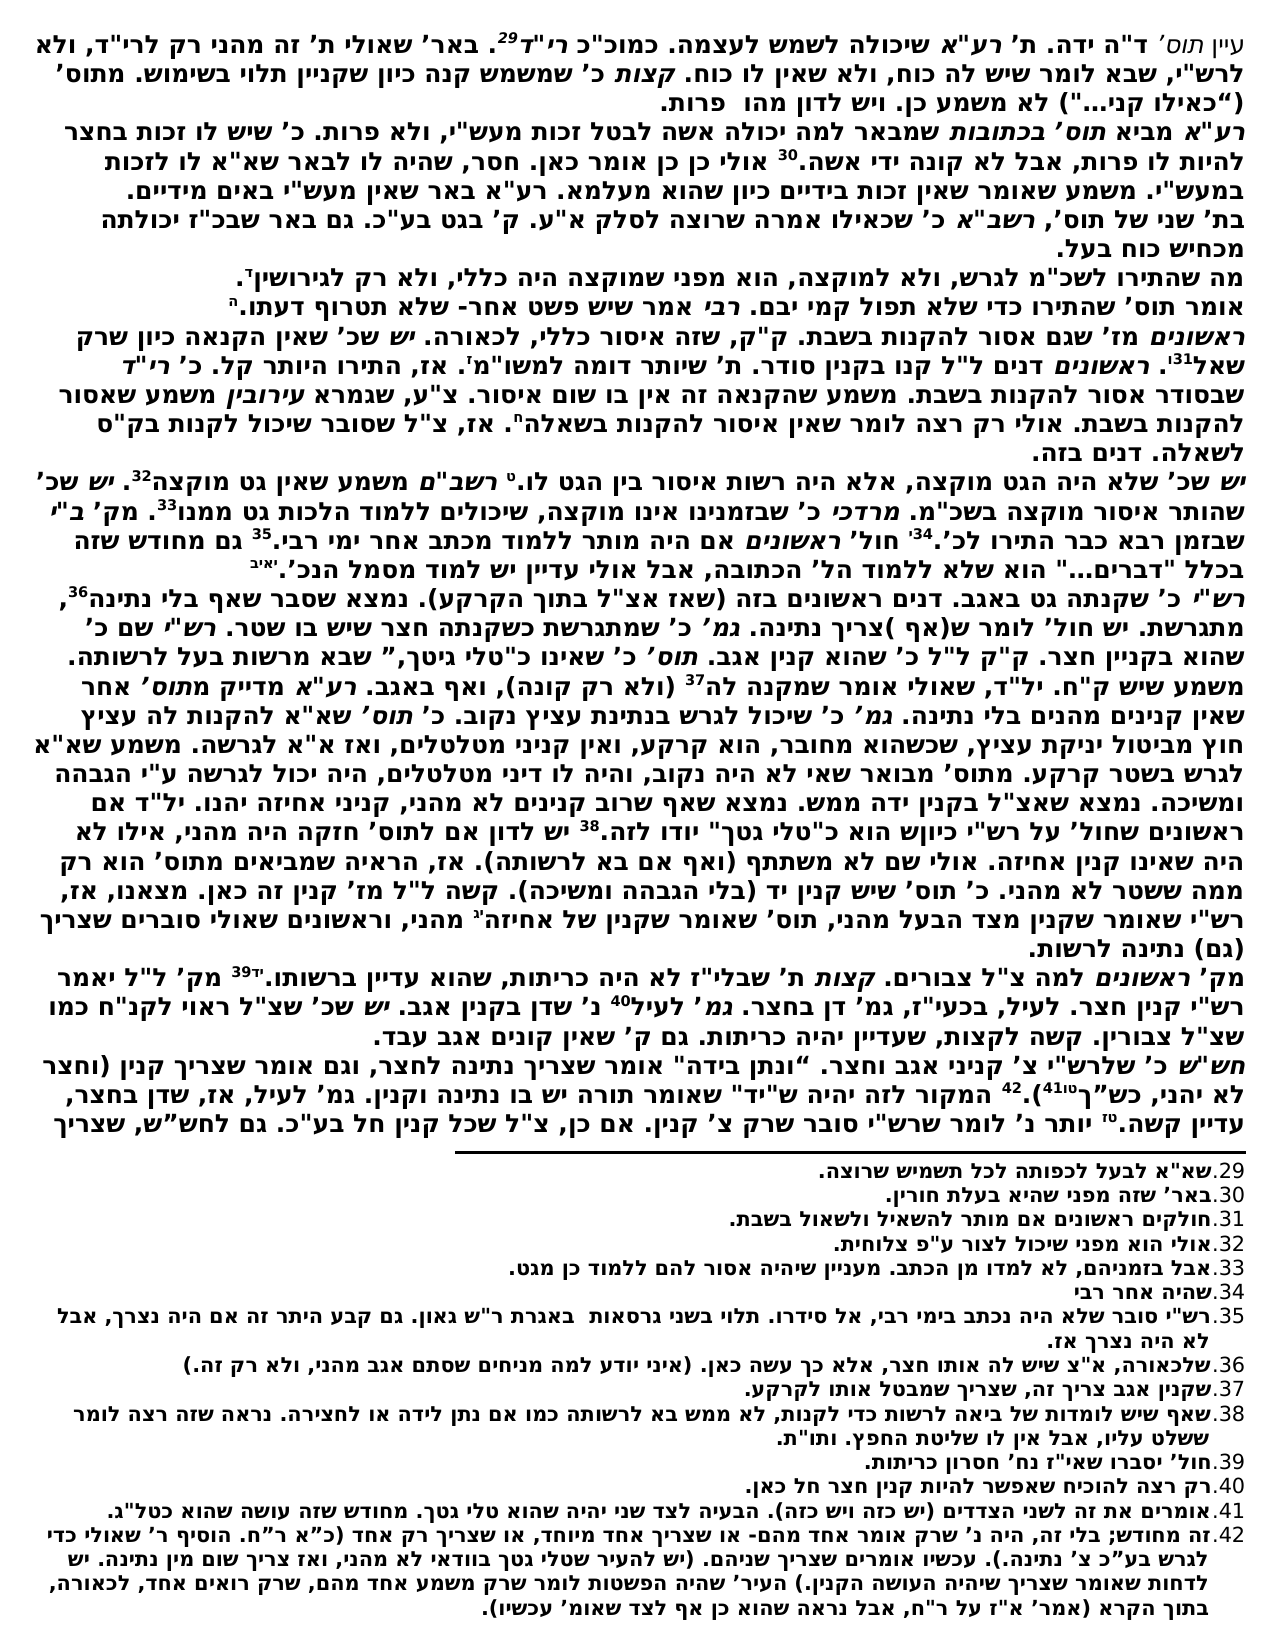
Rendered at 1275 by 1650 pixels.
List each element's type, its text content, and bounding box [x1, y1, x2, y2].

text חש"ש כ’ שלרש"י צ’ קניני אגב וחצר. “ונתן בידה" אומר שצריך נתינה לחצר, וגם אומר שצריך קנין (וחצר לא יהני, כש”ך). המקור לזה יהיה ש"יד" שאומר תורה יש בו נתינה וקנין. גמ’ לעיל, אז, שדן בחצר, עדיין קשה. יותר נ’ לומר שרש"י סובר שרק צ’ קנין. אם כן, צ"ל שכל קנין חל בע"כ. גם לחש”ש, שצריך [30, 1051, 1245, 1138]
text אומרים את זה לשני הצדדים (יש כזה ויש כזה). הבעיה לצד שני יהיה שהוא טלי גטך. מחודש שזה עושה שהוא כטל"ג. [30, 1499, 1245, 1523]
text שאף שיש לומדות של ביאה לרשות כדי לקנות, לא ממש בא לרשותה כמו אם נתן לידה או לחצירה. נראה שזה רצה לומר ששלט עליו, אבל אין לו שליטת החפץ. ותו"ת. [30, 1402, 1245, 1450]
text רש"י סובר שלא היה נכתב בימי רבי, אל סידרו. תלוי בשני גרסאות באגרת ר"ש גאון. גם קבע היתר זה אם היה נצרך, אבל לא היה נצרך אז. [30, 1304, 1245, 1353]
text יש שכ’ שלא היה הגט מוקצה, אלא היה רשות איסור בין הגט לו. רשב"ם משמע שאין גט מוקצה. יש שכ’ שהותר איסור מוקצה בשכ"מ. מרדכי כ’ שבזמנינו אינו מוקצה, שיכולים ללמוד הלכות גט ממנו. מק’ ב"י שבזמן רבא כבר התירו לכ’. חול’ ראשונים אם היה מותר ללמוד מכתב אחר ימי רבי. גם מחודש שזה בכלל "דברים…" הוא שלא ללמוד הל’ הכתובה, אבל אולי עדיין יש למוד מסמל הנכ’. [30, 467, 1245, 584]
text אומר תוס’ שהתירו כדי שלא תפול קמי יבם. רבי אמר שיש פשט אחר- שלא תטרוף דעתו. [30, 292, 1245, 322]
text ראשונים מז’ שגם אסור להקנות בשבת. ק"ק, שזה איסור כללי, לכאורה. יש שכ’ שאין הקנאה כיון שרק שאל. ראשונים דנים ל"ל קנו בקנין סודר. ת’ שיותר דומה למשו"מ. אז, התירו היותר קל. כ’ רי"ד שבסודר אסור להקנות בשבת. משמע שהקנאה זה אין בו שום איסור. צ"ע, שגמרא עירובין משמע שאסור להקנות בשבת. אולי רק רצה לומר שאין איסור להקנות בשאלה. אז, צ"ל שסובר שיכול לקנות בק"ס לשאלה. דנים בזה. [30, 322, 1245, 467]
text עיין תוס’ ד"ה ידה. ת’ רע"א שיכולה לשמש לעצמה. כמוכ"כ רי"ד. באר’ שאולי ת’ זה מהני רק לרי"ד, ולא לרש"י, שבא לומר שיש לה כוח, ולא שאין לו כוח. קצות כ’ שמשמש קנה כיון שקניין תלוי בשימוש. מתוס’ (“כאילו קני…") לא משמע כן. ויש לדון מהו פרות. [30, 30, 1245, 117]
text חולקים ראשונים אם מותר להשאיל ולשאול בשבת. [30, 1207, 1245, 1232]
text אולי הוא מפני שיכול לצור ע"פ צלוחית. [30, 1232, 1245, 1256]
text שא"א לבעל לכפותה לכל תשמיש שרוצה. [30, 1159, 1245, 1183]
text שלכאורה, א"צ שיש לה אותו חצר, אלא כך עשה כאן. (איני יודע למה מניחים שסתם אגב מהני, ולא רק זה.) [30, 1353, 1245, 1377]
text שהיה אחר רבי [30, 1280, 1245, 1304]
text זה מחודש; בלי זה, היה נ’ שרק אומר אחד מהם- או שצריך אחד מיוחד, או שצריך רק אחד (כ”א ר”ח. הוסיף ר’ שאולי כדי לגרש בע”כ צ’ נתינה.). עכשיו אומרים שצריך שניהם. (יש להעיר שטלי גטך בוודאי לא מהני, ואז צריך שום מין נתינה. יש לדחות שאומר שצריך שיהיה העושה הקנין.) העיר’ שהיה הפשטות לומר שרק משמע אחד מהם, שרק רואים אחד, לכאורה, בתוך הקרא (אמר’ א"ז על ר"ח, אבל נראה שהוא כן אף לצד שאומ’ עכשיו). [30, 1523, 1245, 1620]
text רש"י כ’ שקנתה גט באגב. דנים ראשונים בזה (שאז אצ"ל בתוך הקרקע). נמצא שסבר שאף בלי נתינה, מתגרשת. יש חול’ לומר ש(אף )צריך נתינה. גמ’ כ’ שמתגרשת כשקנתה חצר שיש בו שטר. רש"י שם כ’ שהוא בקניין חצר. ק"ק ל"ל כ’ שהוא קנין אגב. תוס’ כ’ שאינו כ"טלי גיטך,” שבא מרשות בעל לרשותה. משמע שיש ק"ח. יל"ד, שאולי אומר שמקנה לה (ולא רק קונה), ואף באגב. רע"א מדייק מתוס’ אחר שאין קנינים מהנים בלי נתינה. גמ’ כ’ שיכול לגרש בנתינת עציץ נקוב. כ’ תוס’ שא"א להקנות לה עציץ חוץ מביטול יניקת עציץ, שכשהוא מחובר, הוא קרקע, ואין קניני מטלטלים, ואז א"א לגרשה. משמע שא"א לגרש בשטר קרקע. מתוס’ מבואר שאי לא היה נקוב, והיה לו דיני מטלטלים, היה יכול לגרשה ע"י הגבהה ומשיכה. נמצא שאצ"ל בקנין ידה ממש. נמצא שאף שרוב קנינים לא מהני, קניני אחיזה יהנו. יל"ד אם ראשונים שחול’ על רש"י כיוןש הוא כ"טלי גטך" יודו לזה. יש לדון אם לתוס’ חזקה היה מהני, אילו לא היה שאינו קנין אחיזה. אולי שם לא משתתף (ואף אם בא לרשותה). אז, הראיה שמביאים מתוס’ הוא רק ממה ששטר לא מהני. כ’ תוס’ שיש קנין יד (בלי הגבהה ומשיכה). קשה ל"ל מז’ קנין זה כאן. מצאנו, אז, רש"י שאומר שקנין מצד הבעל מהני, תוס’ שאומר שקנין של אחיזה מהני, וראשונים שאולי סוברים שצריך (גם) נתינה לרשות. מק’ ראשונים למה צ"ל צבורים. קצות ת’ שבלי"ז לא היה כריתות, שהוא עדיין ברשותו. מק’ ל"ל יאמר רש"י קנין חצר. לעיל, בכעי"ז, גמ’ דן בחצר. גמ’ לעיל נ’ שדן בקנין אגב. יש שכ’ שצ"ל ראוי לקנ"ח כמו שצ"ל צבורין. קשה לקצות, שעדיין יהיה כריתות. גם ק’ שאין קונים אגב עבד. [30, 584, 1245, 1051]
text חול’ יסברו שאי"ז נח’ חסרון כריתות. [30, 1450, 1245, 1474]
text באר’ שזה מפני שהיא בעלת חורין. [30, 1183, 1245, 1207]
text רק רצה להוכיח שאפשר להיות קנין חצר חל כאן. [30, 1474, 1245, 1499]
text מה שהתירו לשכ"מ לגרש, ולא למוקצה, הוא מפני שמוקצה היה כללי, ולא רק לגירושין. [30, 263, 1245, 292]
text רע"א מביא תוס’ בכתובות שמבאר למה יכולה אשה לבטל זכות מעש"י, ולא פרות. כ’ שיש לו זכות בחצר להיות לו פרות, אבל לא קונה ידי אשה. אולי כן כן אומר כאן. חסר, שהיה לו לבאר שא"א לו לזכות במעש"י. משמע שאומר שאין זכות בידיים כיון שהוא מעלמא. רע"א באר שאין מעש"י באים מידיים. [30, 117, 1245, 205]
text בת’ שני של תוס’, רשב"א כ’ שכאילו אמרה שרוצה לסלק א"ע. ק’ בגט בע"כ. גם באר שבכ"ז יכולתה מכחיש כוח בעל. [30, 205, 1245, 263]
text אבל בזמניהם, לא למדו מן הכתב. מעניין שיהיה אסור להם ללמוד כן מגט. [30, 1256, 1245, 1280]
text שקנין אגב צריך זה, שצריך שמבטל אותו לקרקע. [30, 1377, 1245, 1402]
